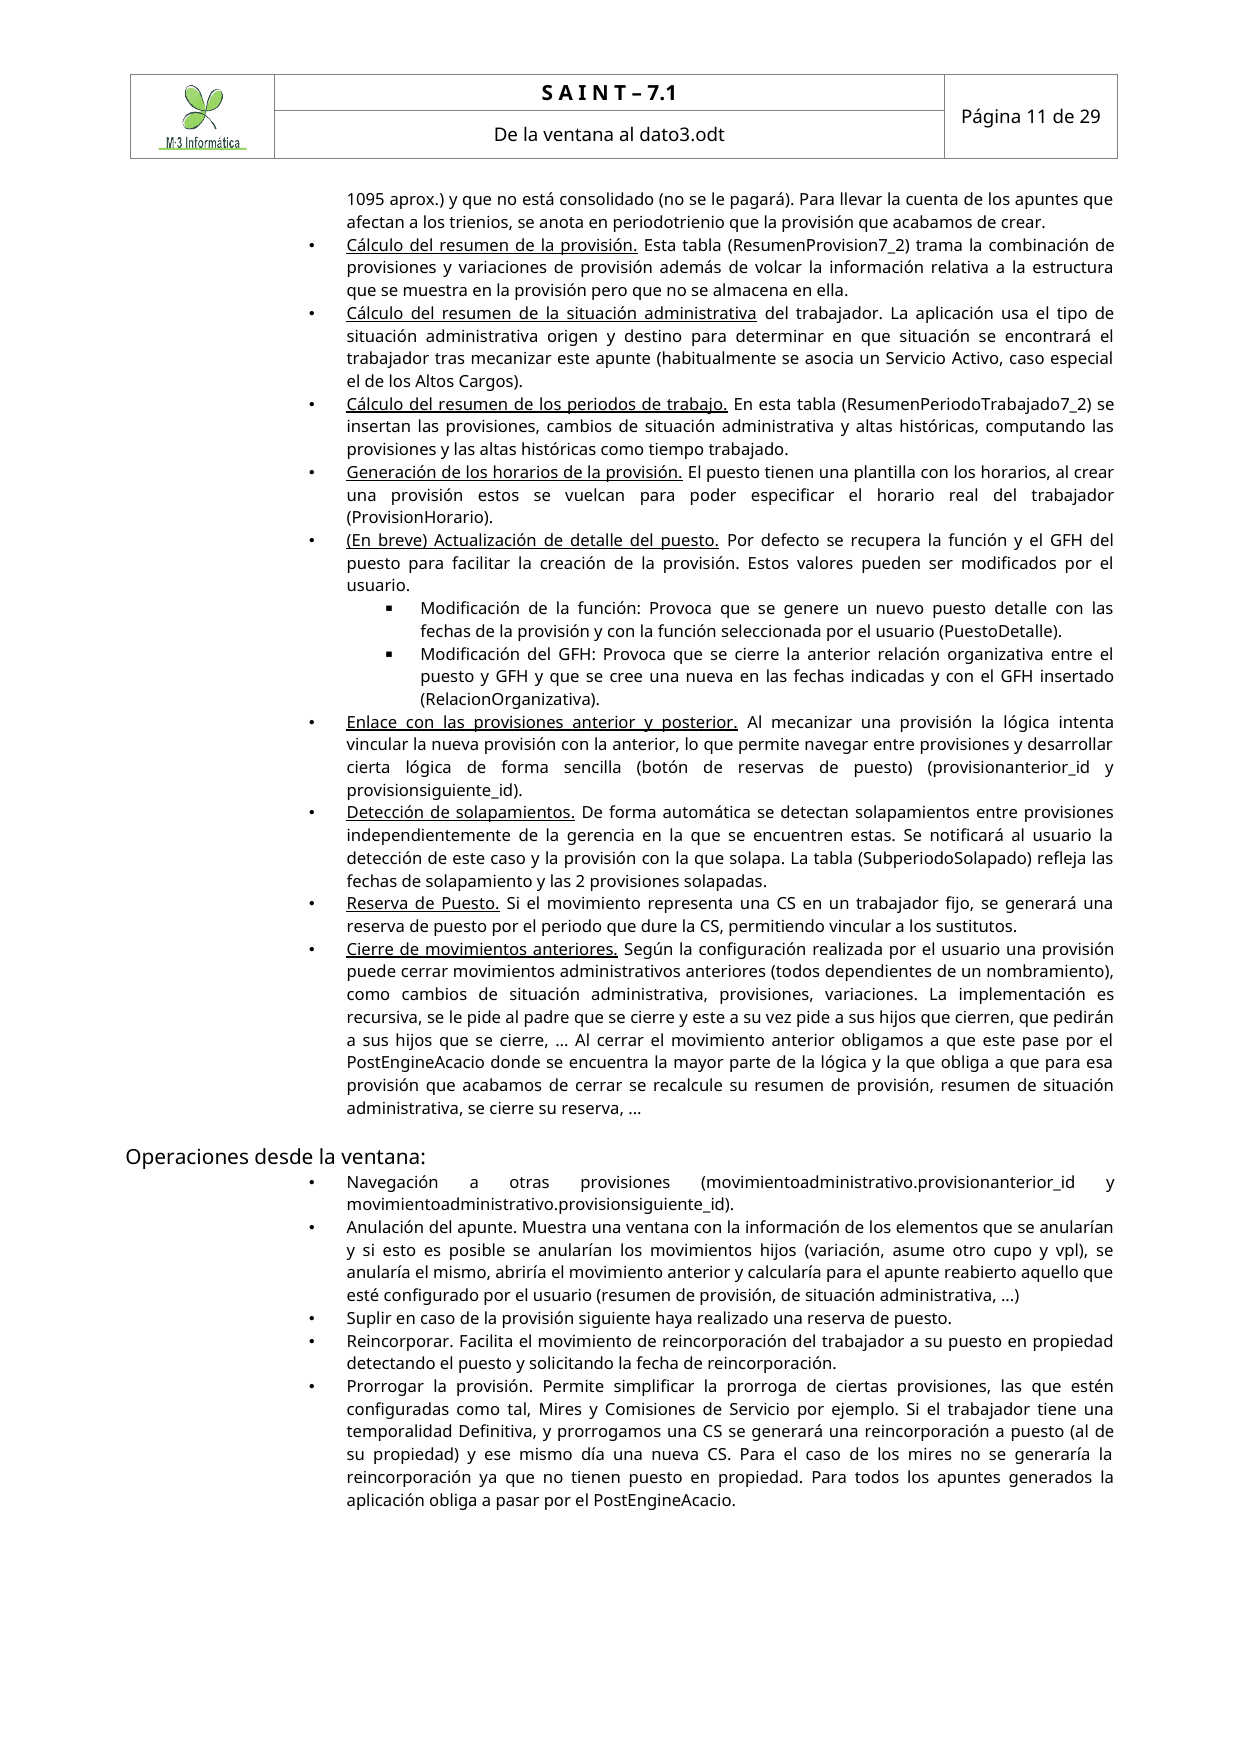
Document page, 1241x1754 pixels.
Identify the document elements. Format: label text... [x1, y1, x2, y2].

list Cierre de movimientos anteriores. Según la configuración realizada por el usuario una provisión puede cerrar movimientos administrativos anteriores (todos dependientes de un nombramiento), como cambios de situación administrativa, provisiones, variaciones. La implementación es recursiva, se le pide al padre que se cierre y este a su vez pide a sus hijos que cierren, que pedirán a sus hijos que se cierre, … Al cerrar el movimiento anterior obligamos a que este pase por el PostEngineAcacio donde se encuentra la mayor parte de la lógica y la que obliga a que para esa provisión que acabamos de cerrar se recalcule su resumen de provisión, resumen de situación administrativa, se cierre su reserva, ... [309, 937, 1115, 1119]
list Anulación del apunte. Muestra una ventana con la información de los elementos que se anularían y si esto es posible se anularían los movimientos hijos (variación, asume otro cupo y vpl), se anularía el mismo, abriría el movimiento anterior y calcularía para el apunte reabierto aquello que esté configurado por el usuario (resumen de provisión, de situación administrativa, ...) [309, 1216, 1115, 1306]
list Suplir en caso de la provisión siguiente haya realizado una reserva de puesto. [309, 1306, 1115, 1329]
list 1095 aprox.) y que no está consolidado (no se le pagará). Para llevar la cuenta de los apuntes que afectan a los trienios, se anota en periodotrienio que la provisión que acabamos de crear. [309, 188, 1115, 233]
list Detección de solapamientos. De forma automática se detectan solapamientos entre provisiones independientemente de la gerencia en la que se encuentren estas. Se notificará al usuario la detección de este caso y la provisión con la que solapa. La tabla (SubperiodoSolapado) refleja las fechas de solapamiento y las 2 provisiones solapadas. [309, 801, 1115, 892]
list Prorrogar la provisión. Permite simplificar la prorroga de ciertas provisiones, las que estén configuradas como tal, Mires y Comisiones de Servicio por ejemplo. Si el trabajador tiene una temporalidad Definitiva, y prorrogamos una CS se generará una reincorporación a puesto (al de su propiedad) y ese mismo día una nueva CS. Para el caso de los mires no se generaría la reincorporación ya que no tienen puesto en propiedad. Para todos los apuntes generados la aplicación obliga a pasar por el PostEngineAcacio. [309, 1374, 1115, 1511]
list (En breve) Actualización de detalle del puesto. Por defecto se recupera la función y el GFH del puesto para facilitar la creación de la provisión. Estos valores pueden ser modificados por el usuario. [309, 529, 1115, 597]
list Cálculo del resumen de la provisión. Esta tabla (ResumenProvision7_2) trama la combinación de provisiones y variaciones de provisión además de volcar la información relativa a la estructura que se muestra en la provisión pero que no se almacena en ella. [309, 233, 1115, 302]
list Enlace con las provisiones anterior y posterior. Al mecanizar una provisión la lógica intenta vincular la nueva provisión con la anterior, lo que permite navegar entre provisiones y desarrollar cierta lógica de forma sencilla (botón de reservas de puesto) (provisionanterior_id y provisionsiguiente_id). [309, 710, 1115, 801]
list Cálculo del resumen de los periodos de trabajo. En esta tabla (ResumenPeriodoTrabajado7_2) se insertan las provisiones, cambios de situación administrativa y altas históricas, computando las provisiones y las altas históricas como tiempo trabajado. [309, 392, 1115, 461]
list Modificación de la función: Provoca que se genere un nuevo puesto detalle con las fechas de la provisión y con la función seleccionada por el usuario (PuestoDetalle). [383, 597, 1115, 642]
list Cálculo del resumen de la situación administrativa del trabajador. La aplicación usa el tipo de situación administrativa origen y destino para determinar en que situación se encontrará el trabajador tras mecanizar este apunte (habitualmente se asocia un Servicio Activo, caso especial el de los Altos Cargos). [309, 302, 1115, 392]
list Reserva de Puesto. Si el movimiento representa una CS en un trabajador fijo, se generará una reserva de puesto por el periodo que dure la CS, permitiendo vincular a los sustitutos. [309, 892, 1115, 937]
list Reincorporar. Facilita el movimiento de reincorporación del trabajador a su puesto en propiedad detectando el puesto y solicitando la fecha de reincorporación. [309, 1329, 1115, 1374]
list Navegación a otras provisiones (movimientoadministrativo.provisionanterior_id y movimientoadministrativo.provisionsiguiente_id). [309, 1170, 1115, 1216]
picture [158, 83, 247, 150]
list Operaciones desde la ventana: [125, 1142, 1115, 1170]
list Modificación del GFH: Provoca que se cierre la anterior relación organizativa entre el puesto y GFH y que se cree una nueva en las fechas indicadas y con el GFH insertado (RelacionOrganizativa). [383, 642, 1115, 710]
list Generación de los horarios de la provisión. El puesto tienen una plantilla con los horarios, al crear una provisión estos se vuelcan para poder especificar el horario real del trabajador (ProvisionHorario). [309, 461, 1115, 529]
